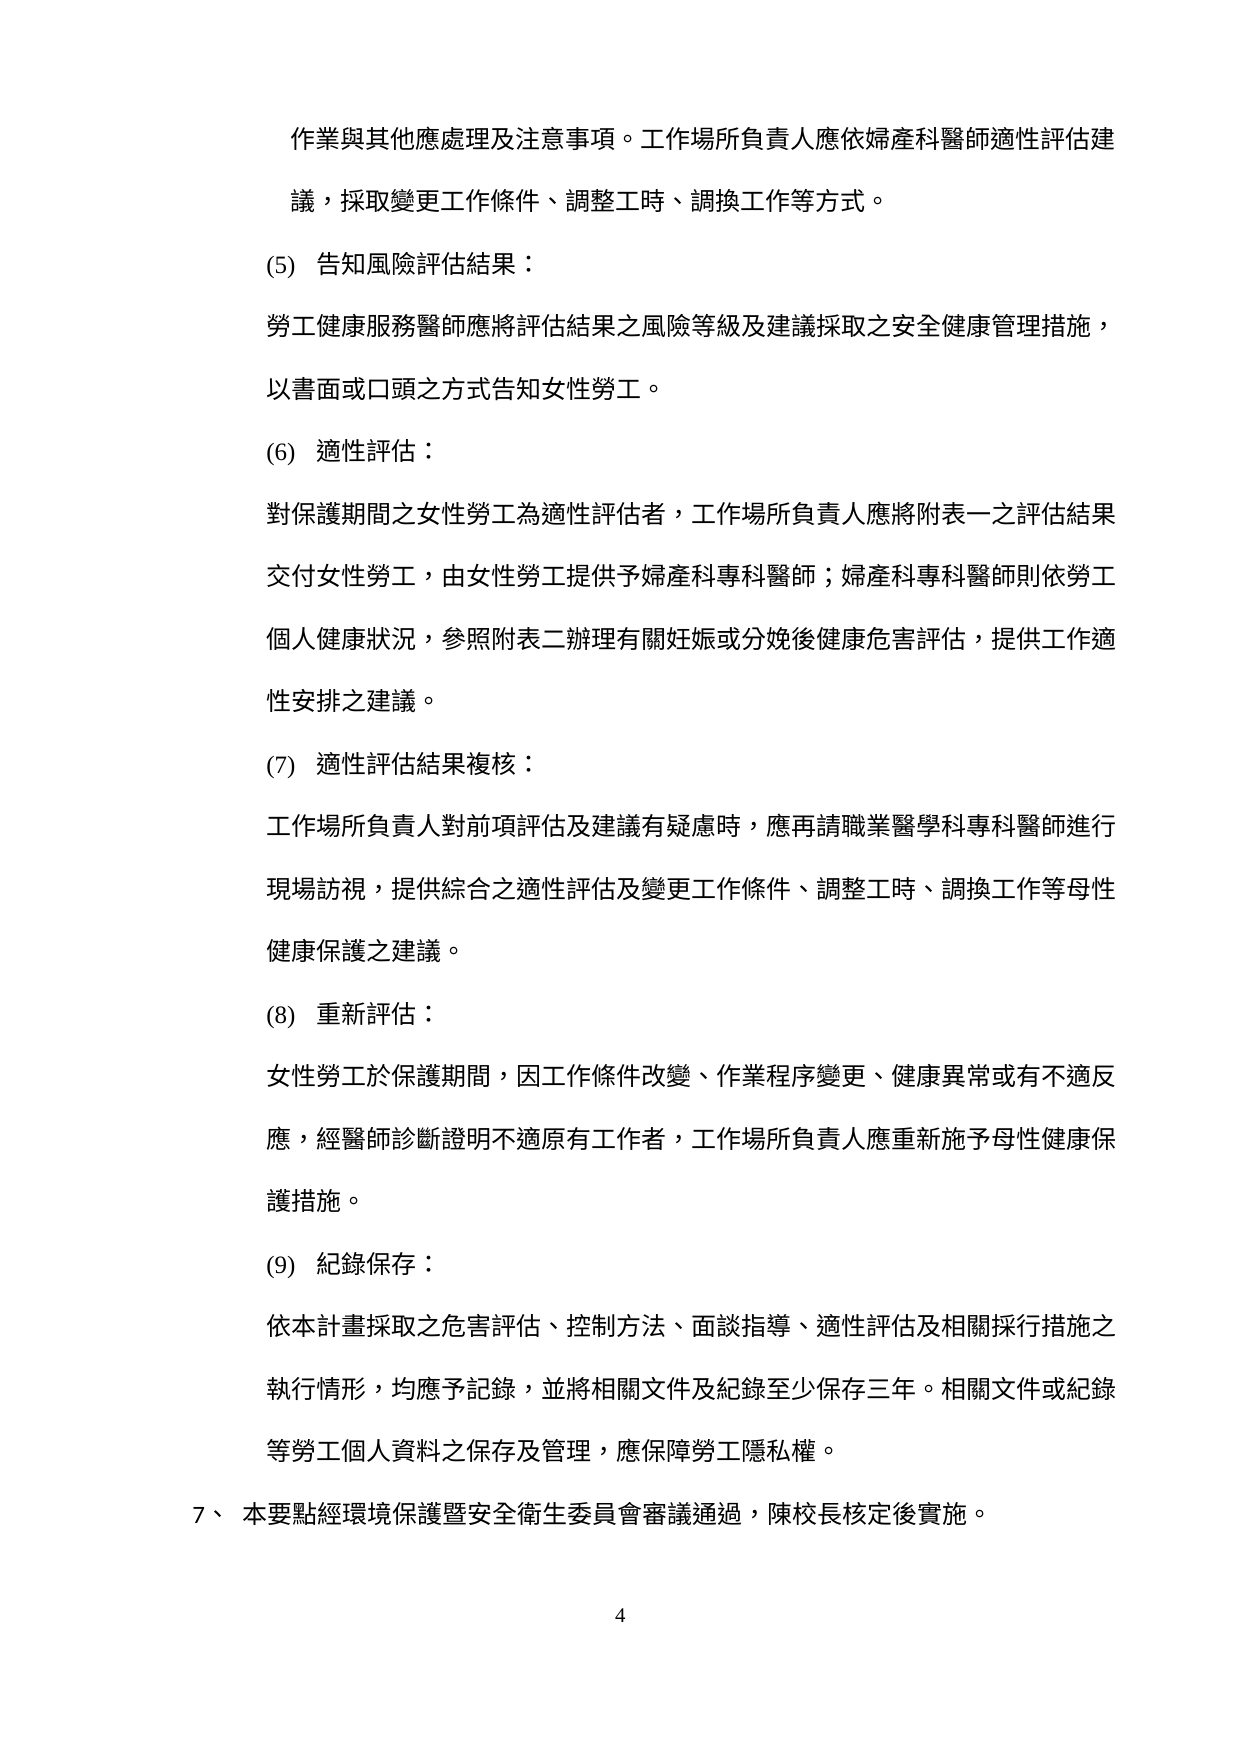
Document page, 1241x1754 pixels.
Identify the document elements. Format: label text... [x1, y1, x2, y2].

list 告知風險評估結果： 勞工健康服務醫師應將評估結果之風險等級及建議採取之安全健康管理措施，以書面或口頭之方式告知女性勞工。 [266, 221, 1128, 408]
list 適性評估： 對保護期間之女性勞工為適性評估者，工作場所負責人應將附表一之評估結果交付女性勞工，由女性勞工提供予婦產科專科醫師；婦產科專科醫師則依勞工個人健康狀況，參照附表二辦理有關妊娠或分娩後健康危害評估，提供工作適性安排之建議。 [266, 408, 1128, 721]
list 適性評估結果複核： 工作場所負責人對前項評估及建議有疑慮時，應再請職業醫學科專科醫師進行現場訪視，提供綜合之適性評估及變更工作條件、調整工時、調換工作等母性健康保護之建議。 [266, 721, 1128, 971]
list 紀錄保存： 依本計畫採取之危害評估、控制方法、面談指導、適性評估及相關採行措施之執行情形，均應予記錄，並將相關文件及紀錄至少保存三年。相關文件或紀錄等勞工個人資料之保存及管理，應保障勞工隱私權。 [266, 1221, 1128, 1471]
list 重新評估： 女性勞工於保護期間，因工作條件改變、作業程序變更、健康異常或有不適反應，經醫師診斷證明不適原有工作者，工作場所負責人應重新施予母性健康保護措施。 [266, 971, 1128, 1221]
list 作業與其他應處理及注意事項。工作場所負責人應依婦產科醫師適性評估建議，採取變更工作條件、調整工時、調換工作等方式。 [262, 96, 1128, 221]
list 本要點經環境保護暨安全衛生委員會審議通過，陳校長核定後實施。 [192, 1471, 1128, 1533]
